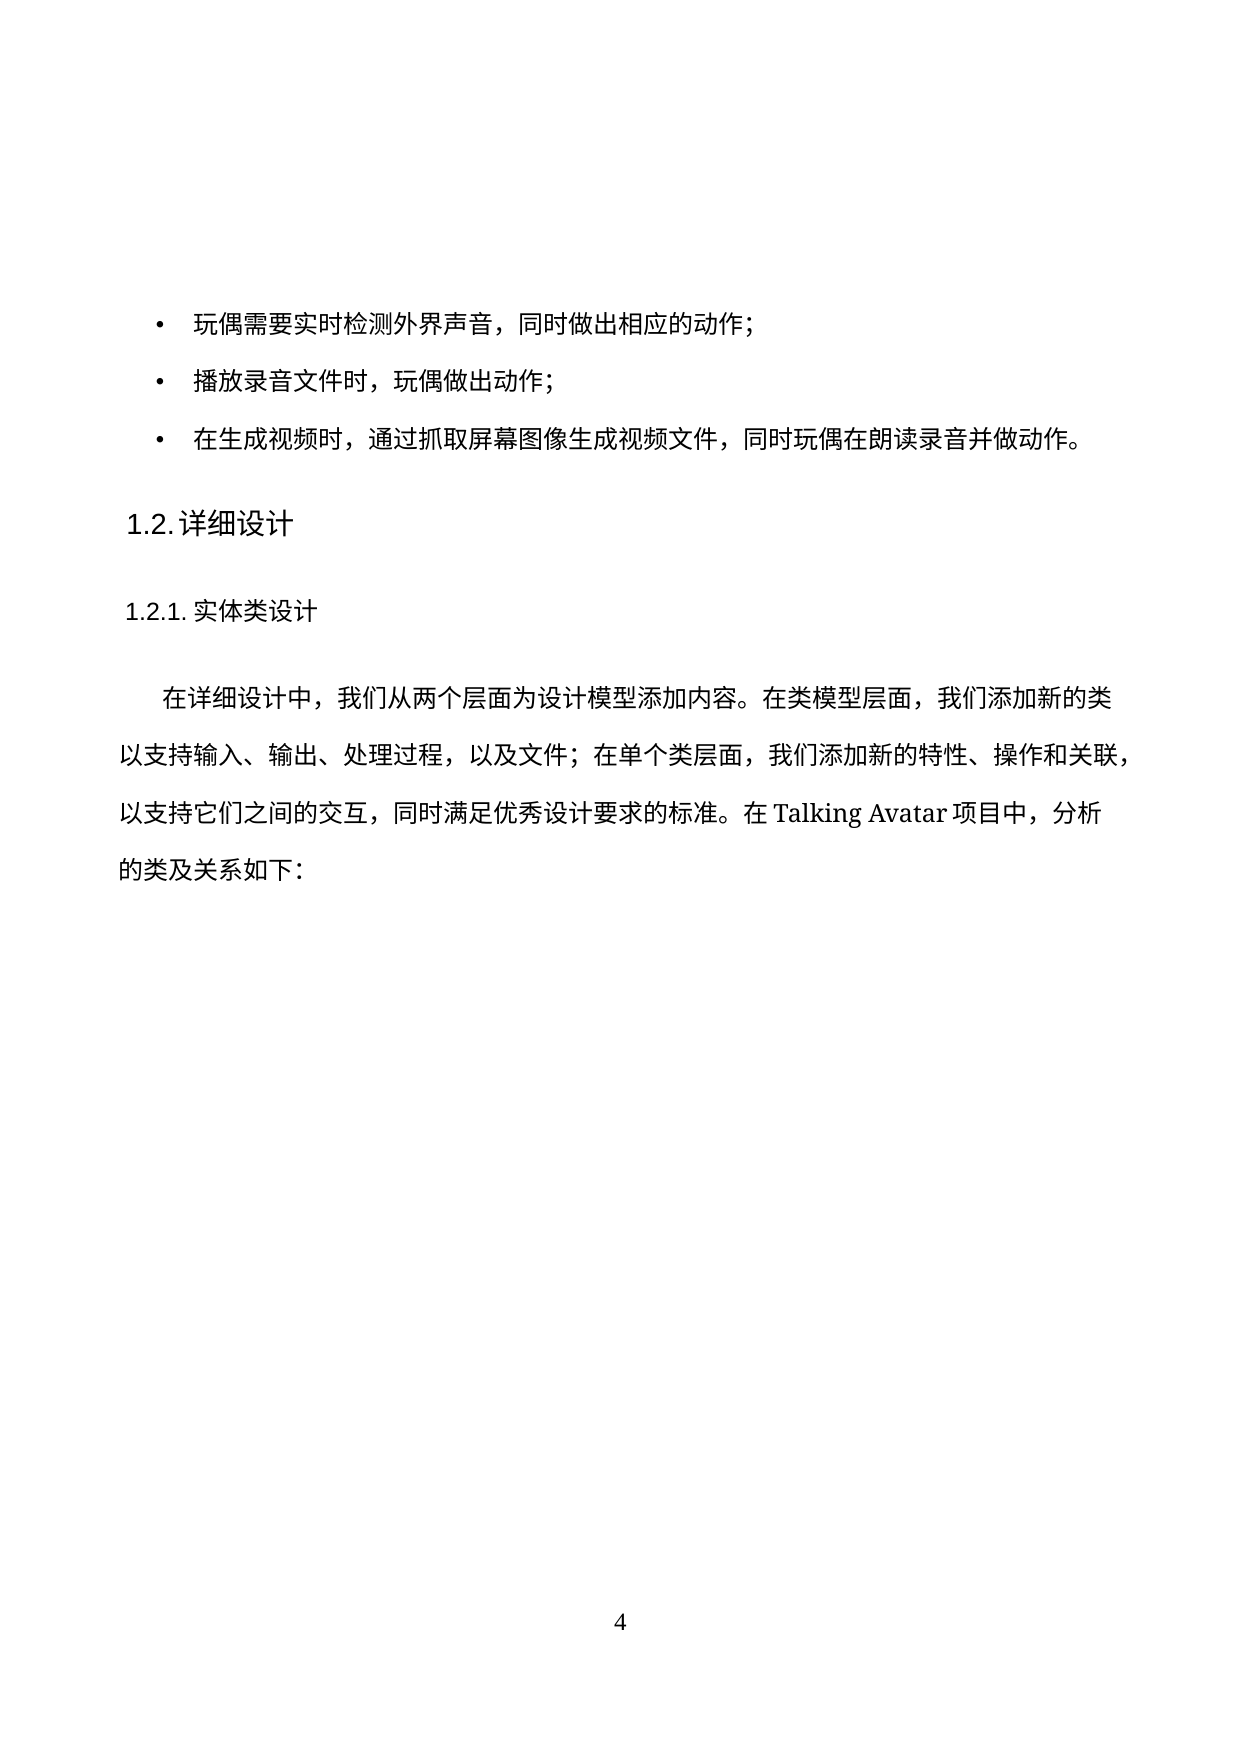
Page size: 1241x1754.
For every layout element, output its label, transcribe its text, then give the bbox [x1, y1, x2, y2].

subtitle 详细设计 [118, 485, 1122, 543]
list 玩偶需要实时检测外界声音，同时做出相应的动作； [156, 281, 1122, 341]
list 在生成视频时，通过抓取屏幕图像生成视频文件，同时玩偶在朗读录音并做动作。 [156, 418, 1122, 456]
subtitle 实体类设计 [118, 563, 1122, 628]
text 在详细设计中，我们从两个层面为设计模型添加内容。在类模型层面，我们添加新的类以支持输入、输出、处理过程，以及文件；在单个类层面，我们添加新的特性、操作和关联，以支持它们之间的交互，同时满足优秀设计要求的标准。在Talking Avatar项目中，分析的类及关系如下： [118, 660, 1122, 887]
list 播放录音文件时，玩偶做出动作； [156, 361, 1122, 398]
